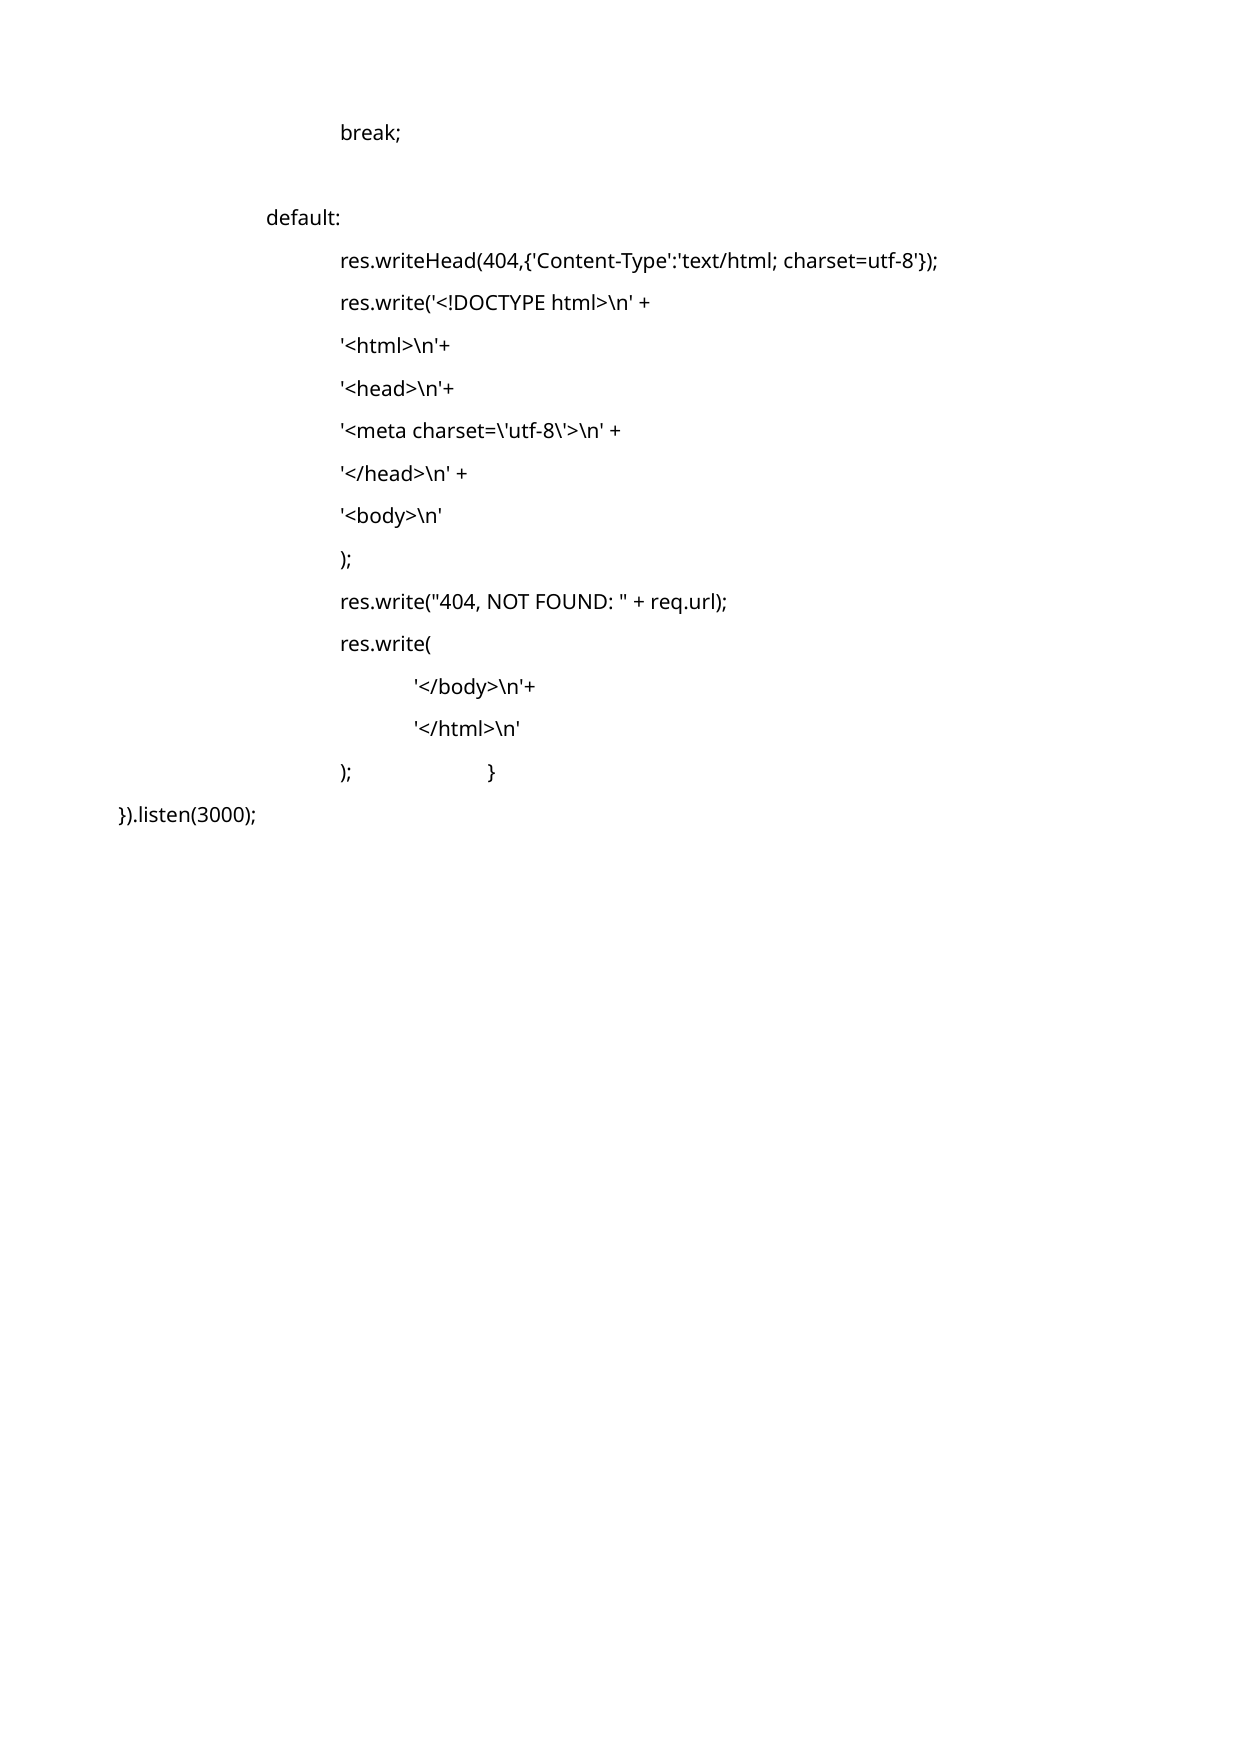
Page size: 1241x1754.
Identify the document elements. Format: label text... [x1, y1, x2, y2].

text '</html>\n' [118, 714, 1122, 743]
text ); [118, 544, 1122, 573]
text '</head>\n' + [118, 459, 1122, 487]
text '<body>\n' [118, 502, 1122, 530]
text res.write( [118, 629, 1122, 658]
text ); } [118, 757, 1122, 786]
text '</body>\n'+ [118, 672, 1122, 700]
text res.write('<!DOCTYPE html>\n' + [118, 288, 1122, 317]
text res.writeHead(404,{'Content-Type':'text/html; charset=utf-8'}); [118, 246, 1122, 274]
text }).listen(3000); [118, 800, 1122, 828]
text '<head>\n'+ [118, 374, 1122, 402]
text default: [118, 203, 1122, 232]
text '<html>\n'+ [118, 331, 1122, 359]
text res.write("404, NOT FOUND: " + req.url); [118, 587, 1122, 615]
text break; [118, 118, 1122, 147]
text '<meta charset=\'utf-8\'>\n' + [118, 416, 1122, 445]
